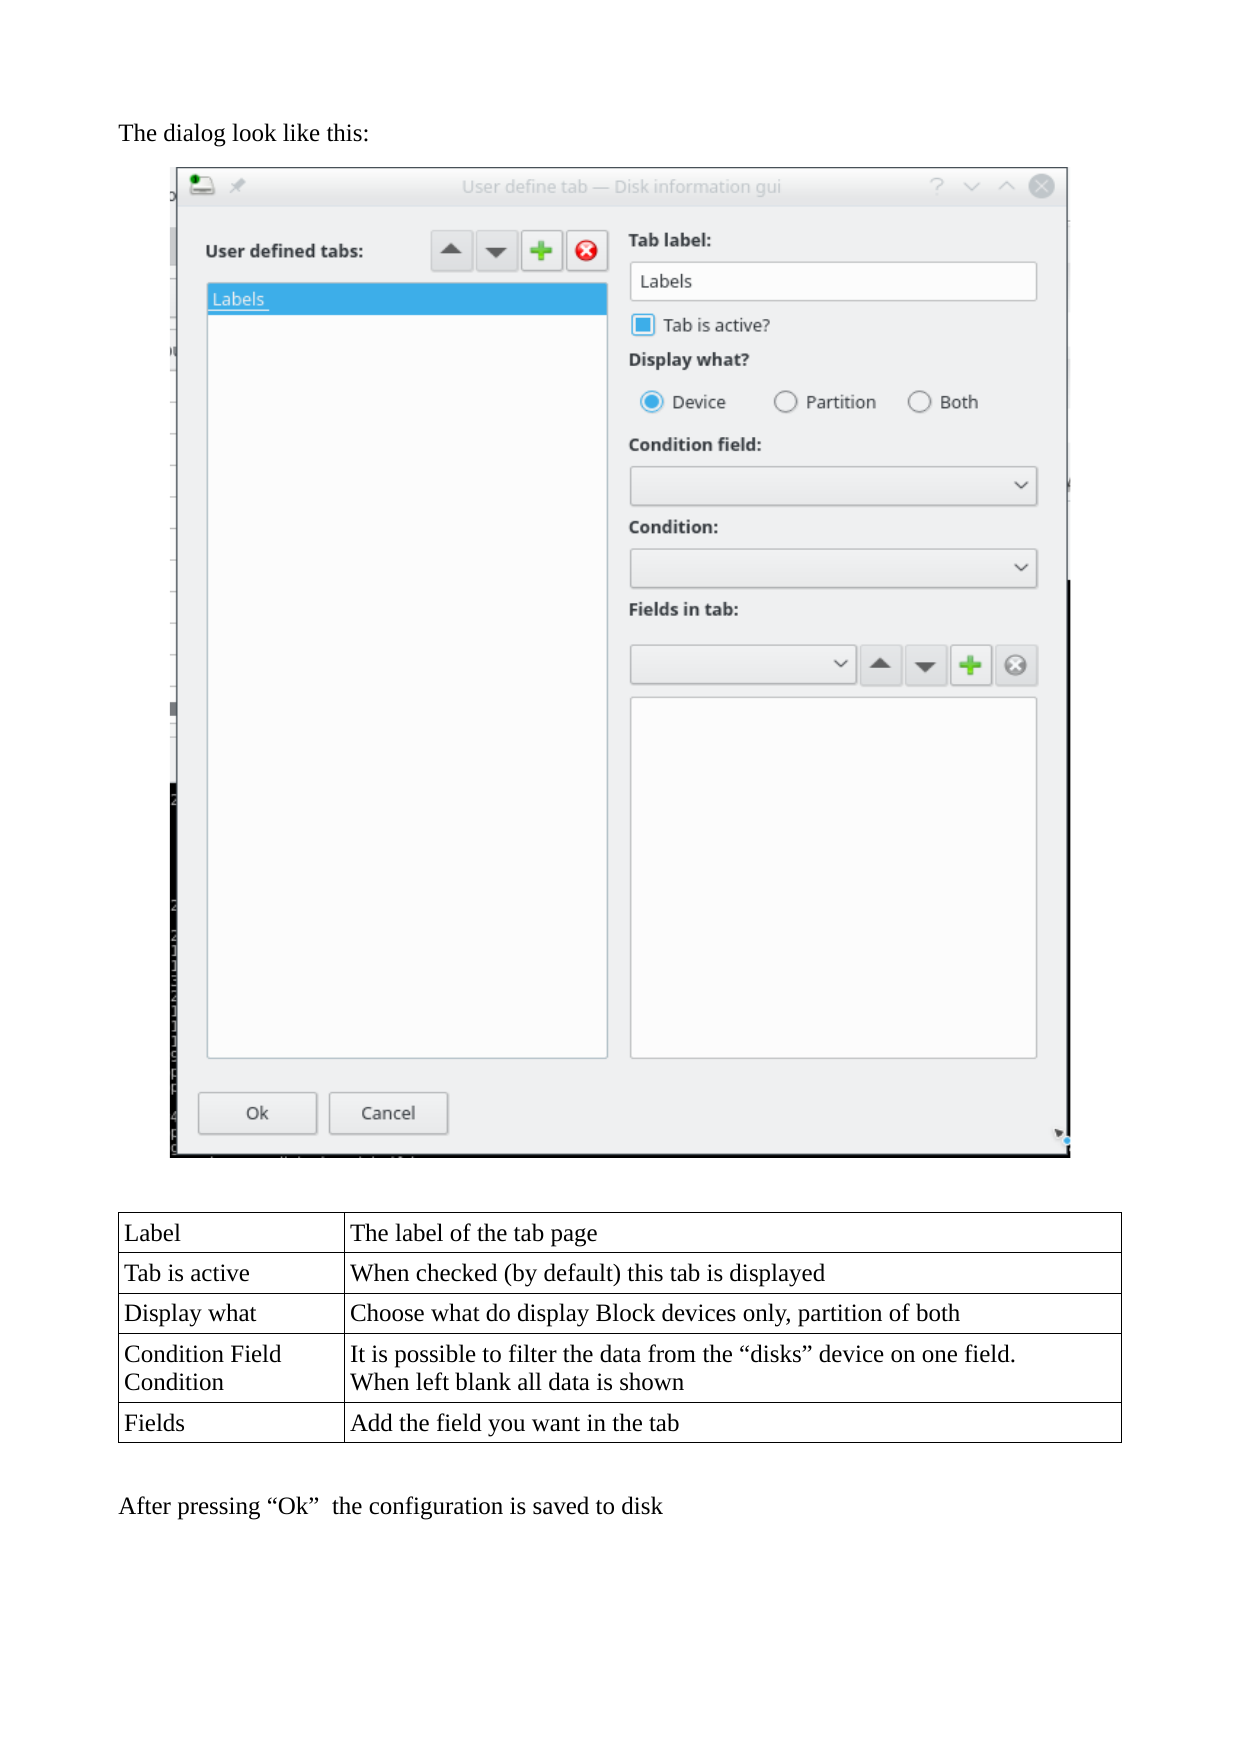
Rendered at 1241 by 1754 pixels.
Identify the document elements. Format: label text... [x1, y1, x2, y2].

table_header Label [119, 1213, 344, 1252]
table_cell When checked (by default) this tab is displayed [345, 1253, 1121, 1293]
table_cell Display what [119, 1294, 344, 1333]
table_cell Tab is active [119, 1253, 344, 1293]
text After pressing “Ok” the configuration is saved to disk [118, 1491, 1122, 1520]
table_cell It is possible to filter the data from the “disks” device on one field. When left blank all data is shown [345, 1334, 1121, 1402]
table_header The label of the tab page [345, 1213, 1121, 1252]
picture [169, 167, 1071, 1158]
table_cell Fields [119, 1403, 344, 1442]
table_cell Condition Field Condition [119, 1334, 344, 1402]
table_cell Choose what do display Block devices only, partition of both [345, 1294, 1121, 1333]
text The dialog look like this: [118, 118, 1122, 147]
table_cell Add the field you want in the tab [345, 1403, 1121, 1442]
